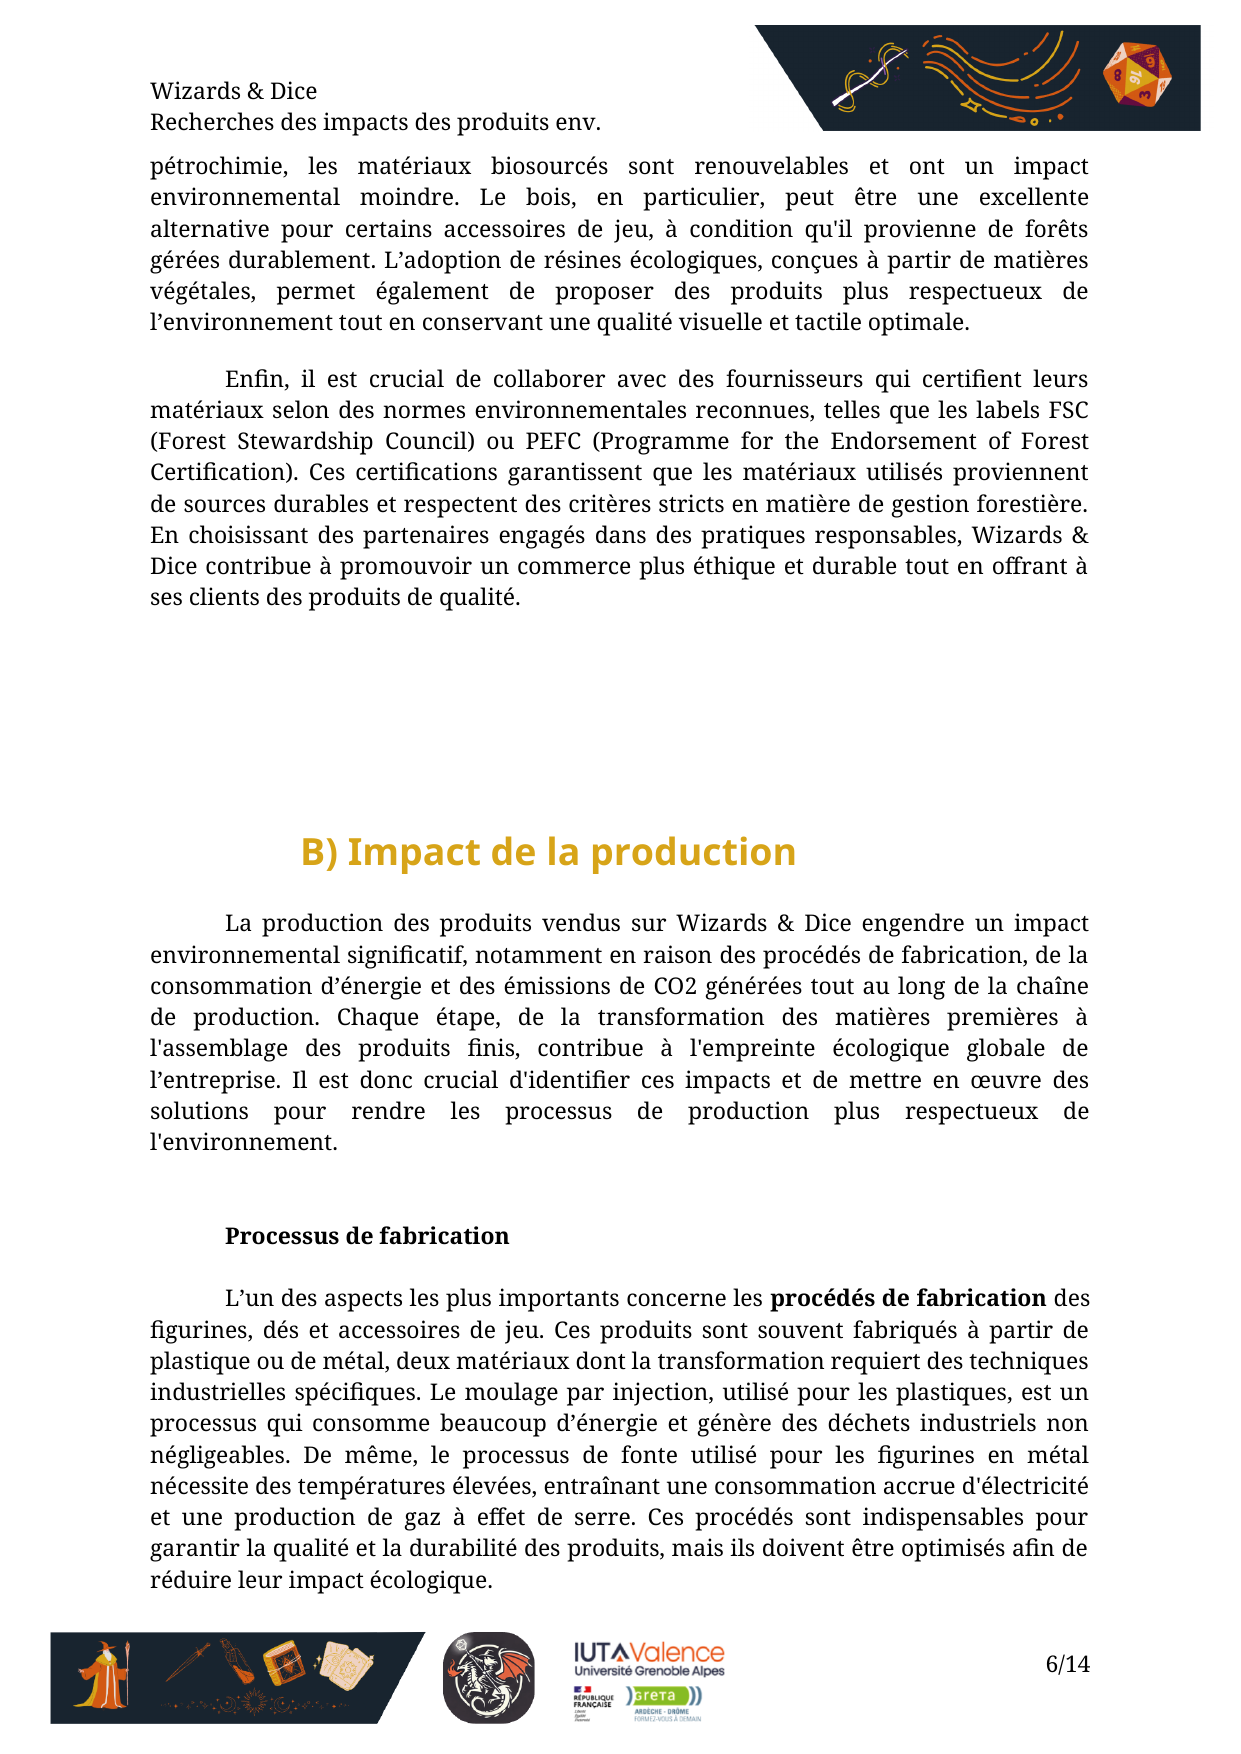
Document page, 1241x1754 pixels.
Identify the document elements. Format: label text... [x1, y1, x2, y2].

text La production des produits vendus sur Wizards & Dice engendre un impact environnemental significatif, notamment en raison des procédés de fabrication, de la consommation d’énergie et des émissions de CO2 générées tout au long de la chaîne de production. Chaque étape, de la transformation des matières premières à l'assemblage des produits finis, contribue à l'empreinte écologique globale de l’entreprise. Il est donc crucial d'identifier ces impacts et de mettre en œuvre des solutions pour rendre les processus de production plus respectueux de l'environnement. [150, 907, 1090, 1157]
text pétrochimie, les matériaux biosourcés sont renouvelables et ont un impact environnemental moindre. Le bois, en particulier, peut être une excellente alternative pour certains accessoires de jeu, à condition qu'il provienne de forêts gérées durablement. L’adoption de résines écologiques, conçues à partir de matières végétales, permet également de proposer des produits plus respectueux de l’environnement tout en conservant une qualité visuelle et tactile optimale. [150, 150, 1090, 337]
subtitle B) Impact de la production [225, 825, 1090, 876]
picture [42, 1628, 749, 1733]
text Enfin, il est crucial de collaborer avec des fournisseurs qui certifient leurs matériaux selon des normes environnementales reconnues, telles que les labels FSC (Forest Stewardship Council) ou PEFC (Programme for the Endorsement of Forest Certification). Ces certifications garantissent que les matériaux utilisés proviennent de sources durables et respectent des critères stricts en matière de gestion forestière. En choisissant des partenaires engagés dans des pratiques responsables, Wizards & Dice contribue à promouvoir un commerce plus éthique et durable tout en offrant à ses clients des produits de qualité. [150, 362, 1090, 612]
picture [748, 25, 1214, 132]
text Processus de fabrication [150, 1220, 1090, 1251]
text L’un des aspects les plus importants concerne les procédés de fabrication des figurines, dés et accessoires de jeu. Ces produits sont souvent fabriqués à partir de plastique ou de métal, deux matériaux dont la transformation requiert des techniques industrielles spécifiques. Le moulage par injection, utilisé pour les plastiques, est un processus qui consomme beaucoup d’énergie et génère des déchets industriels non négligeables. De même, le processus de fonte utilisé pour les figurines en métal nécessite des températures élevées, entraînant une consommation accrue d'électricité et une production de gaz à effet de serre. Ces procédés sont indispensables pour garantir la qualité et la durabilité des produits, mais ils doivent être optimisés afin de réduire leur impact écologique. [150, 1282, 1090, 1595]
